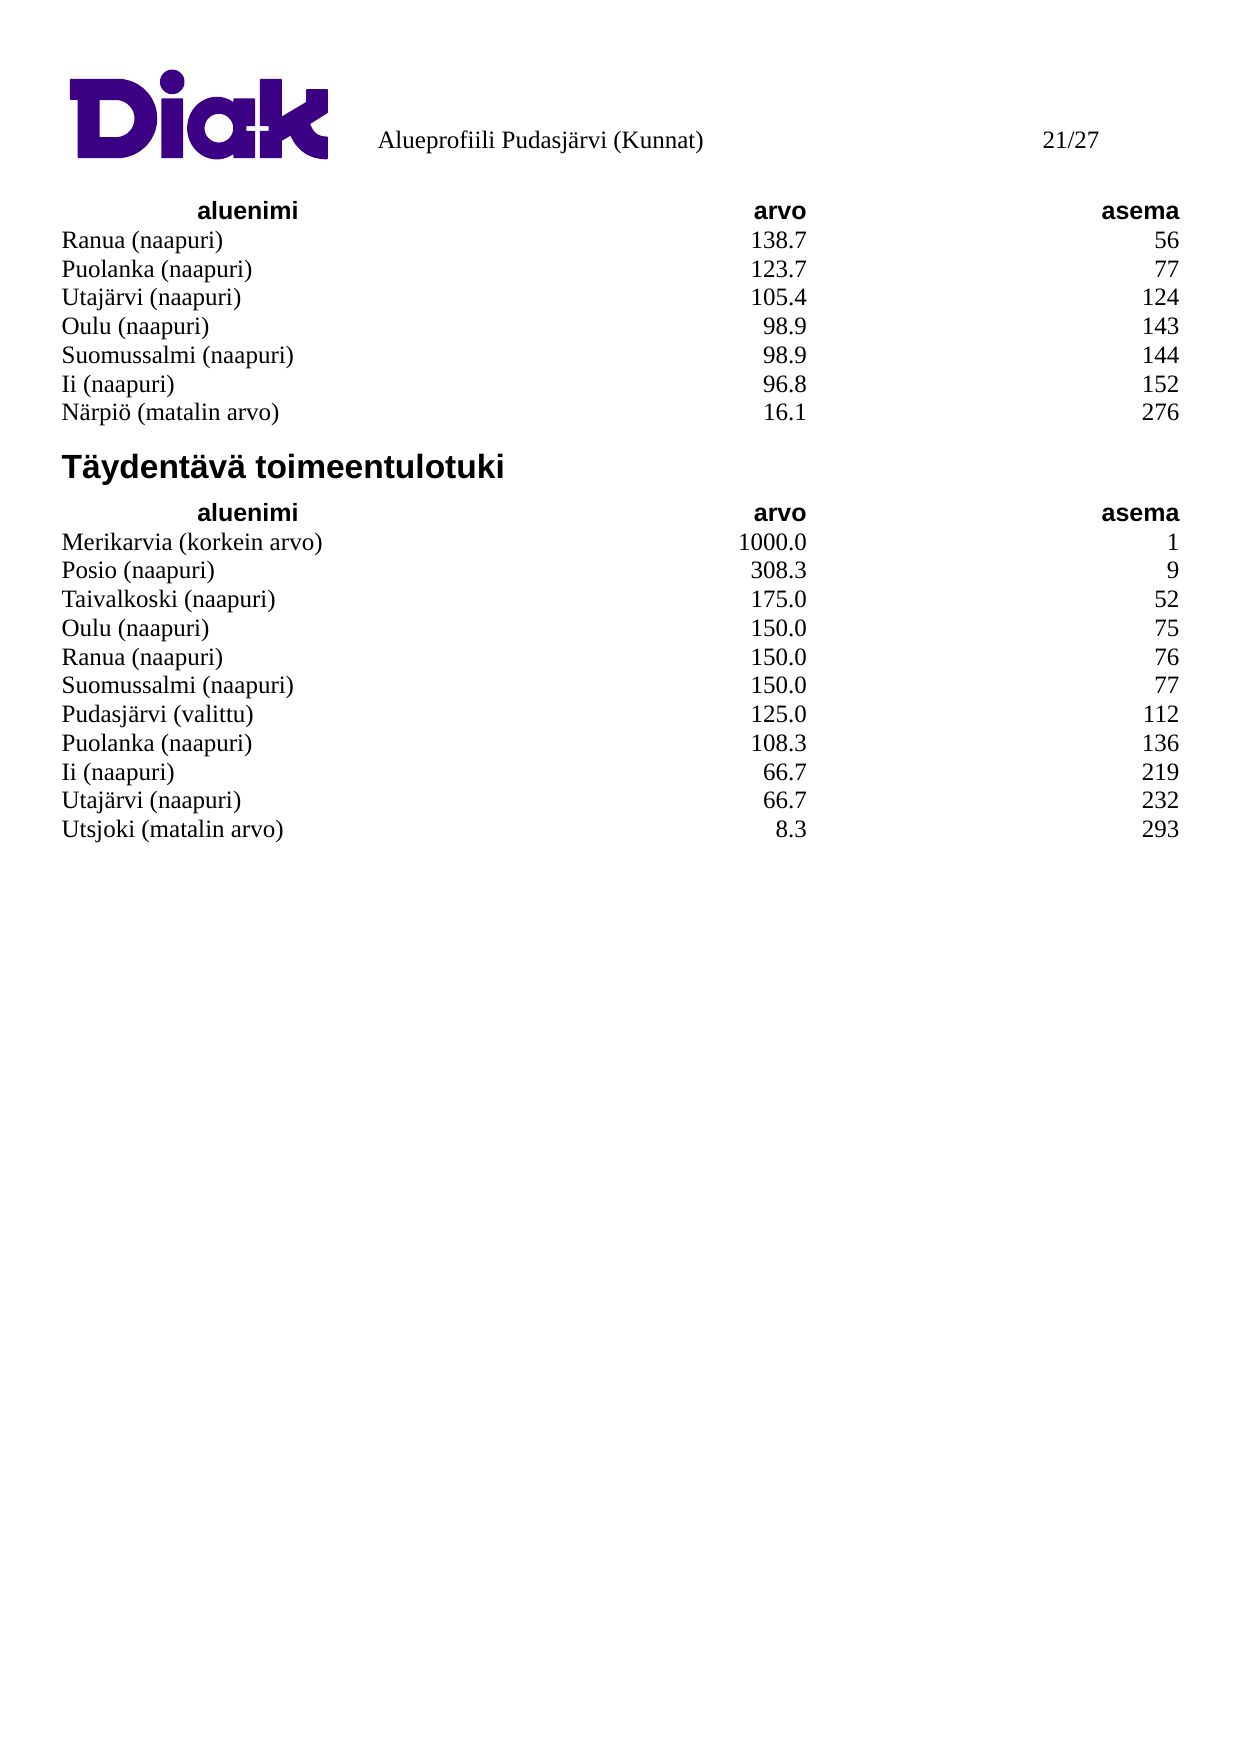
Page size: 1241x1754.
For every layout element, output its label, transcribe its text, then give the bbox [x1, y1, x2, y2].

table_cell Suomussalmi (naapuri) [61, 671, 434, 699]
subtitle Täydentävä toimeentulotuki [61, 447, 1179, 486]
table_cell 136 [806, 728, 1179, 757]
table_cell Puolanka (naapuri) [61, 254, 434, 282]
table_cell 56 [806, 225, 1179, 254]
table_cell 150.0 [434, 671, 806, 699]
table_cell 52 [806, 584, 1179, 613]
table_cell Oulu (naapuri) [61, 613, 434, 642]
table_cell 219 [806, 757, 1179, 786]
table_cell 108.3 [434, 728, 806, 757]
table_cell 125.0 [434, 699, 806, 728]
table_cell 138.7 [434, 225, 806, 254]
table_cell 175.0 [434, 584, 806, 613]
table_cell Utajärvi (naapuri) [61, 283, 434, 311]
table_header aluenimi [61, 196, 434, 225]
table_cell Suomussalmi (naapuri) [61, 340, 434, 369]
table_cell 77 [806, 254, 1179, 282]
table_cell 124 [806, 283, 1179, 311]
table_header asema [806, 196, 1179, 225]
table_cell 16.1 [434, 398, 806, 426]
table_cell 150.0 [434, 642, 806, 671]
table_cell 143 [806, 311, 1179, 340]
table_cell Utajärvi (naapuri) [61, 786, 434, 814]
table_cell 76 [806, 642, 1179, 671]
table_cell 112 [806, 699, 1179, 728]
table_cell 232 [806, 786, 1179, 814]
table_cell 66.7 [434, 757, 806, 786]
table_cell 152 [806, 369, 1179, 397]
table_cell 8.3 [434, 814, 806, 843]
table_cell Ii (naapuri) [61, 369, 434, 397]
table_cell Taivalkoski (naapuri) [61, 584, 434, 613]
table_cell 123.7 [434, 254, 806, 282]
table_cell Puolanka (naapuri) [61, 728, 434, 757]
table_header arvo [434, 196, 806, 225]
table_cell 9 [806, 556, 1179, 584]
table_cell Oulu (naapuri) [61, 311, 434, 340]
table_cell Merikarvia (korkein arvo) [61, 527, 434, 556]
table_header aluenimi [61, 498, 434, 527]
table_cell Ranua (naapuri) [61, 225, 434, 254]
table_cell 98.9 [434, 311, 806, 340]
table_cell 293 [806, 814, 1179, 843]
table_cell 1000.0 [434, 527, 806, 556]
table_cell 150.0 [434, 613, 806, 642]
table_cell Ranua (naapuri) [61, 642, 434, 671]
table_cell 75 [806, 613, 1179, 642]
table_cell 105.4 [434, 283, 806, 311]
table_cell 276 [806, 398, 1179, 426]
table_cell 66.7 [434, 786, 806, 814]
table_cell 98.9 [434, 340, 806, 369]
table_cell Ii (naapuri) [61, 757, 434, 786]
table_cell 77 [806, 671, 1179, 699]
table_cell 308.3 [434, 556, 806, 584]
table_header arvo [434, 498, 806, 527]
table_cell 1 [806, 527, 1179, 556]
table_cell Pudasjärvi (valittu) [61, 699, 434, 728]
table_cell Närpiö (matalin arvo) [61, 398, 434, 426]
table_cell 96.8 [434, 369, 806, 397]
table_cell Posio (naapuri) [61, 556, 434, 584]
table_cell 144 [806, 340, 1179, 369]
table_header asema [806, 498, 1179, 527]
table_cell Utsjoki (matalin arvo) [61, 814, 434, 843]
